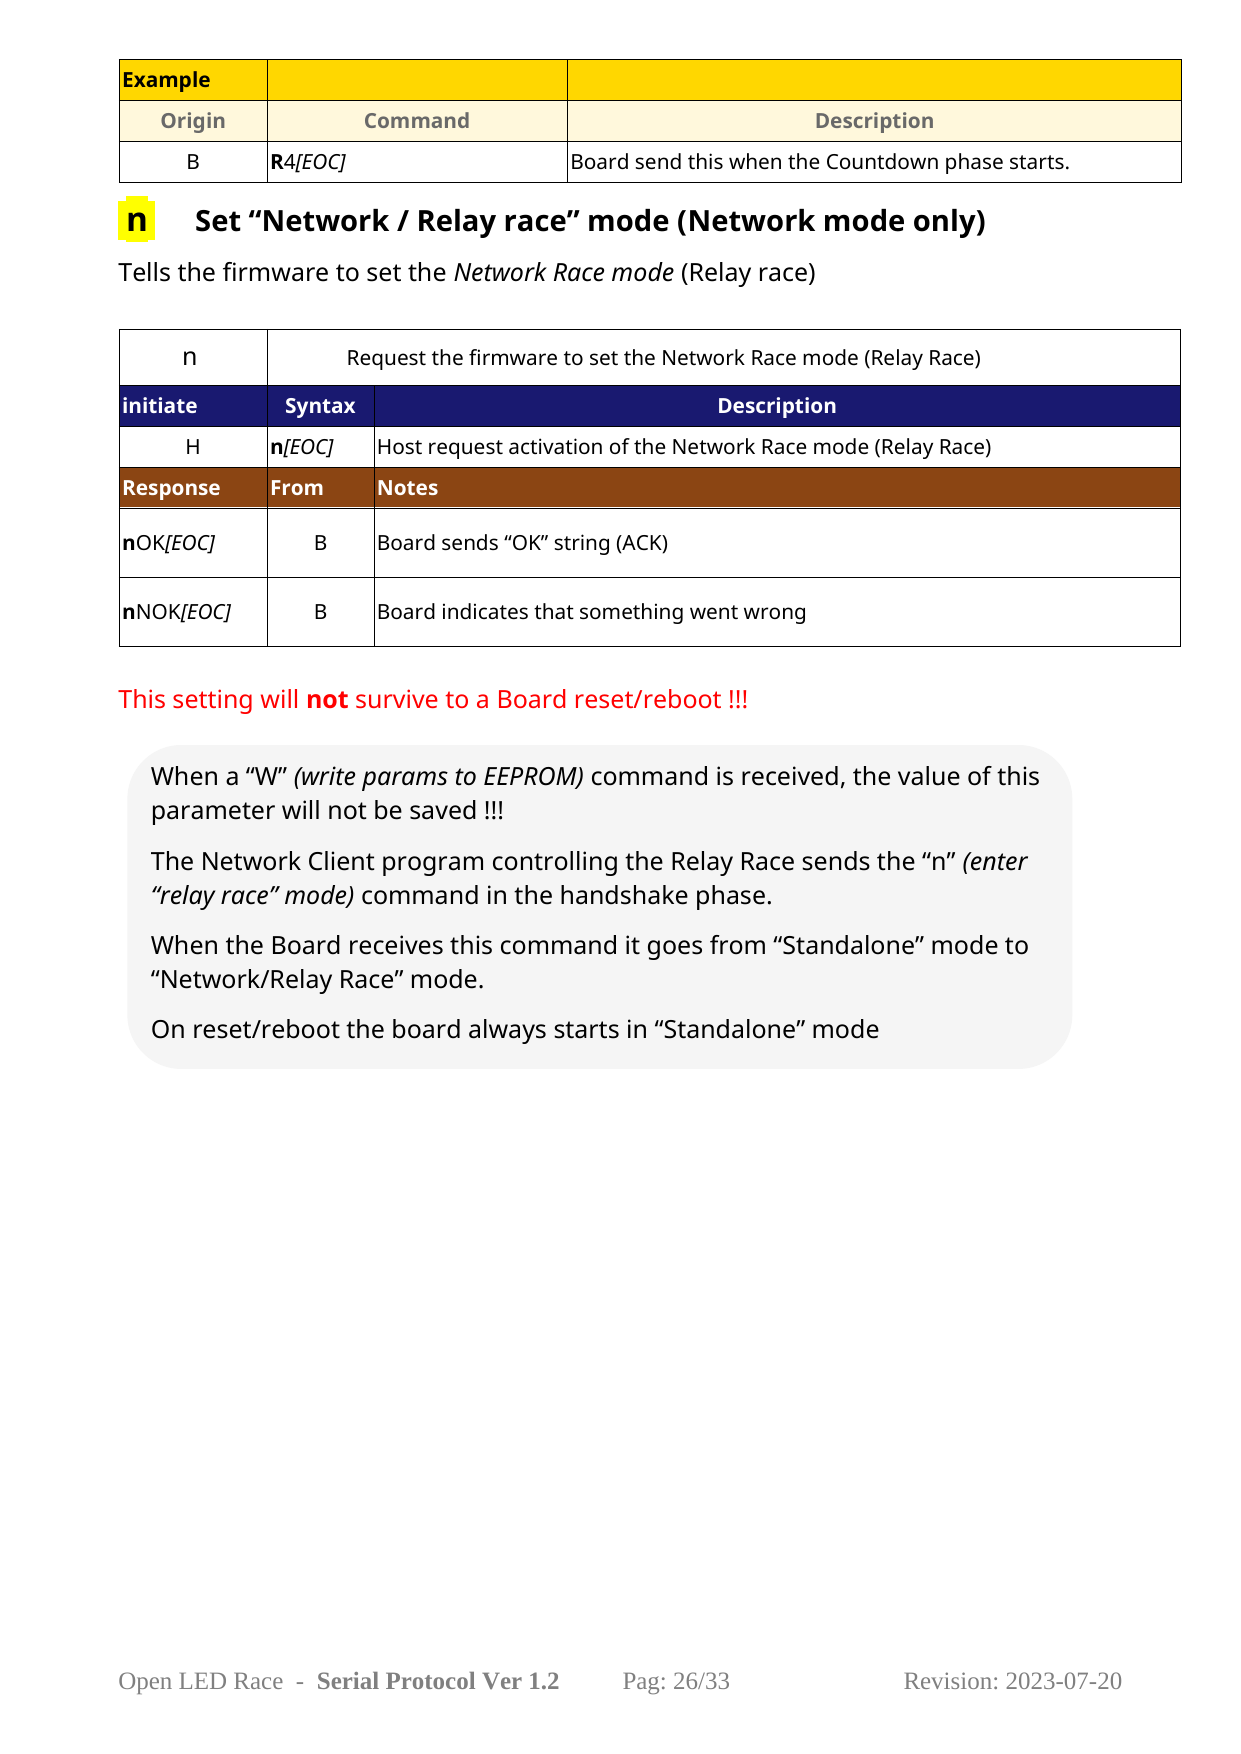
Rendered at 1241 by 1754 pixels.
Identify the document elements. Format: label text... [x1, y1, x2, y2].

text Tells the firmware to set the Network Race mode (Relay race) [118, 254, 1181, 288]
table_cell initiate [120, 386, 267, 426]
table_cell Description [568, 101, 1181, 141]
table_header n [120, 330, 267, 385]
table_cell Syntax [268, 386, 374, 426]
table_cell Notes [375, 468, 1180, 507]
table_cell nNOK[EOC] [120, 578, 267, 646]
table_cell H [120, 427, 267, 467]
table_header Request the firmware to set the Network Race mode (Relay Race) [268, 330, 1180, 385]
table_cell Origin [120, 101, 267, 141]
table_cell Command [268, 101, 567, 141]
table_cell nOK[EOC] [120, 509, 267, 577]
table_header [268, 60, 567, 100]
table_cell B [120, 142, 267, 182]
table_cell Response [120, 468, 267, 507]
table_cell Board sends “OK” string (ACK) [375, 509, 1180, 577]
table_cell B [268, 509, 374, 577]
subtitle n Set “Network / Relay race” mode (Network mode only) [118, 196, 1181, 242]
table_cell Host request activation of the Network Race mode (Relay Race) [375, 427, 1180, 467]
table_header Example [120, 60, 267, 100]
table_header [568, 60, 1181, 100]
table_cell B [268, 578, 374, 646]
table_cell Description [375, 386, 1180, 426]
text This setting will not survive to a Board reset/reboot !!! [118, 682, 1181, 716]
table_cell Board send this when the Countdown phase starts. [568, 142, 1181, 182]
table_cell n[EOC] [268, 427, 374, 467]
table_cell R4[EOC] [268, 142, 567, 182]
table_cell From [268, 468, 374, 507]
table_cell Board indicates that something went wrong [375, 578, 1180, 646]
